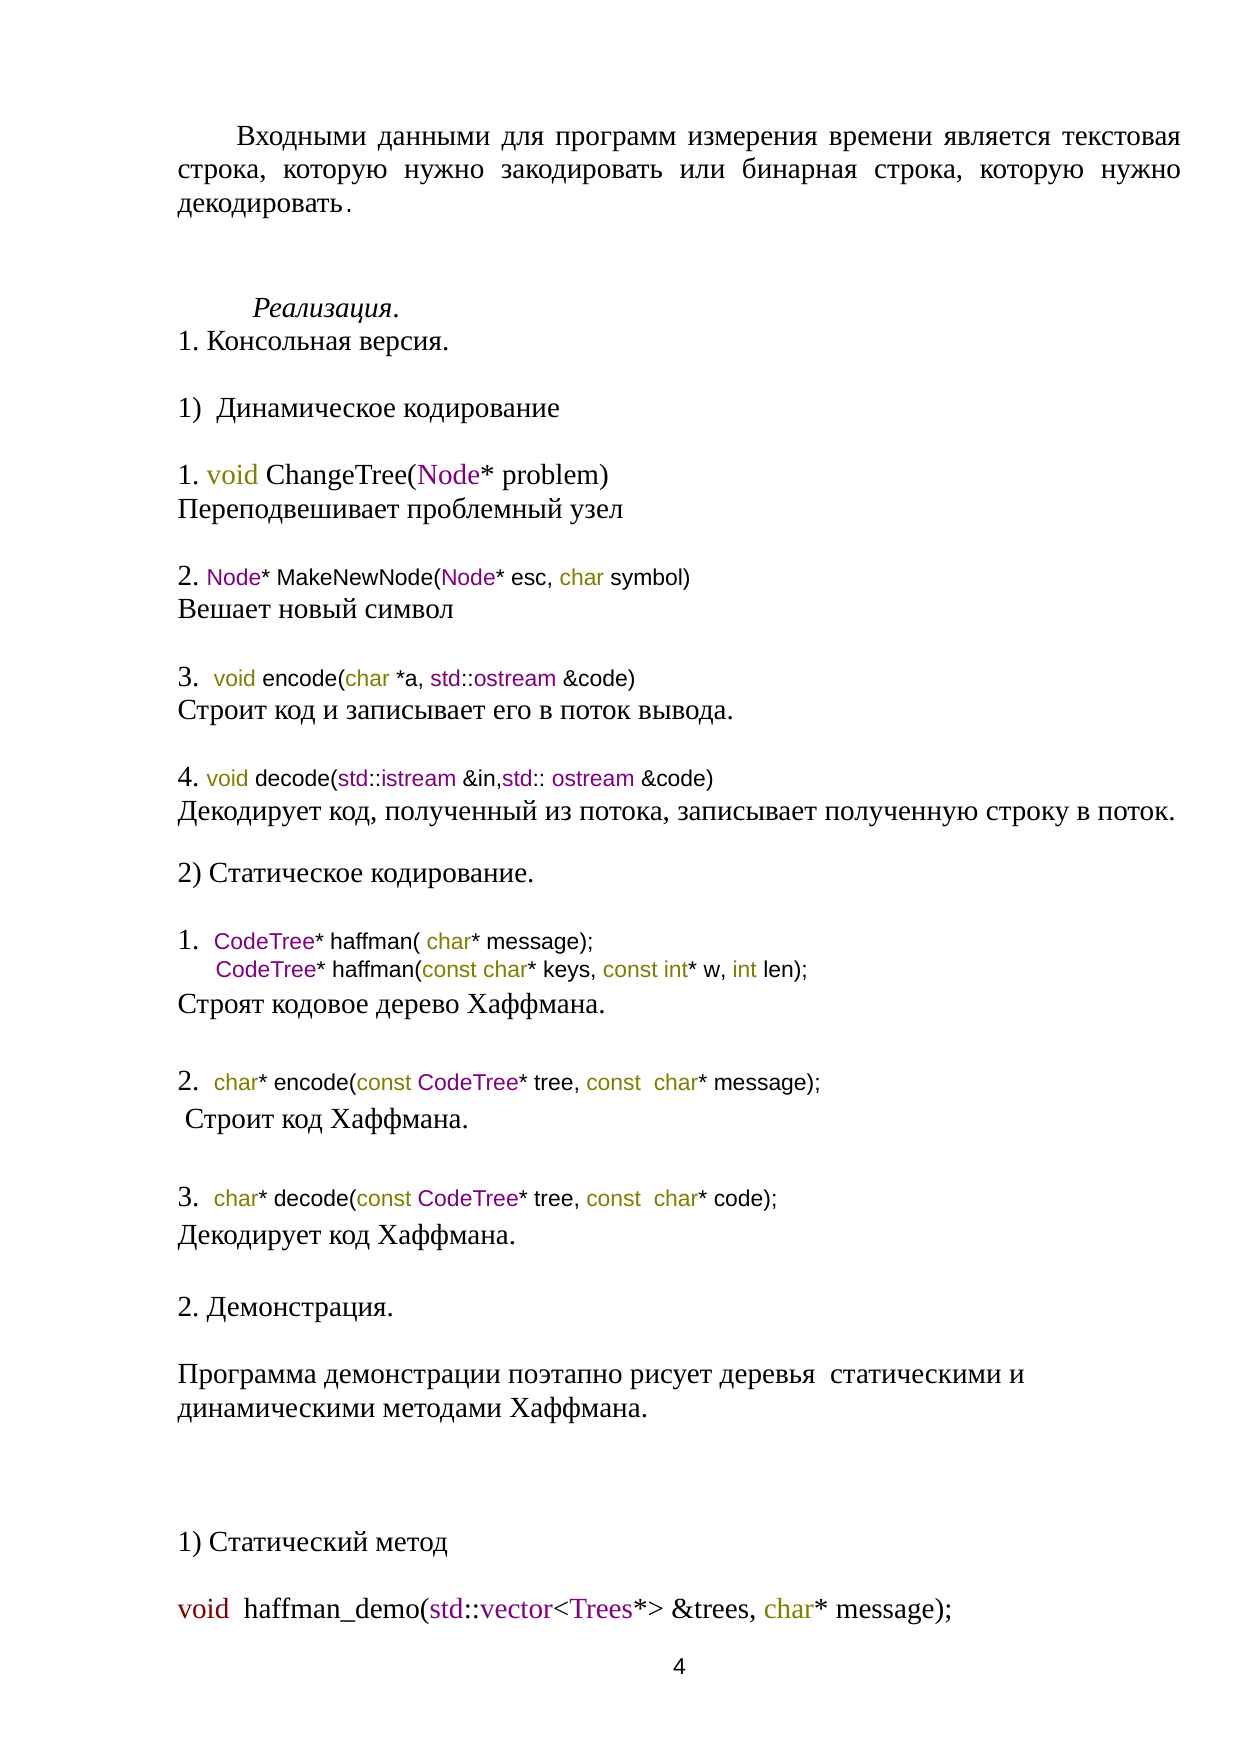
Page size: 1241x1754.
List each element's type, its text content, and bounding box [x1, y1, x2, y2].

text Вешает новый символ [177, 592, 1181, 625]
text void haffman_demo(std::vector<Trees*> &trees, char* message); [177, 1591, 1181, 1625]
text Переподвешивает проблемный узел [177, 491, 1181, 524]
text 1. CodeTree* haffman( char* message); [177, 922, 1181, 956]
text 1) Динамическое кодирование [177, 390, 1181, 424]
text 3. char* decode(const CodeTree* tree, const char* code); [177, 1179, 1181, 1212]
text 2. Демонстрация. [177, 1289, 1181, 1323]
text 2) Статическое кодирование. [177, 855, 1181, 889]
text 4. void decode(std::istream &in,std:: ostream &code) [177, 759, 1181, 793]
list 1. void ChangeTree(Node* problem) [177, 457, 1181, 491]
text 1) Статический метод [177, 1524, 1181, 1558]
text CodeTree* haffman(const char* keys, const int* w, int len); [177, 956, 1181, 982]
text Строят кодовое дерево Хаффмана. [177, 986, 1181, 1019]
text Декодирует код Хаффмана. [177, 1217, 1181, 1251]
text Строит код Хаффмана. [177, 1102, 1181, 1135]
text Программа демонстрации поэтапно рисует деревья статическими и динамическими методами Хаффмана. [177, 1356, 1181, 1423]
text Строит код и записывает его в поток вывода. [177, 692, 1181, 726]
text 1. Консольная версия. [177, 323, 1181, 357]
text Реализация. [177, 290, 1181, 323]
text 3. void encode(char *a, std::ostream &code) [177, 659, 1181, 692]
text Декодирует код, полученный из потока, записывает полученную строку в поток. [177, 793, 1181, 826]
text 2. char* encode(const CodeTree* tree, const char* message); [177, 1063, 1181, 1097]
text 2. Node* MakeNewNode(Node* esc, char symbol) [177, 558, 1181, 592]
text Входными данными для программ измерения времени является текстовая строка, которую нужно закодировать или бинарная строка, которую нужно декодировать. [177, 118, 1182, 219]
